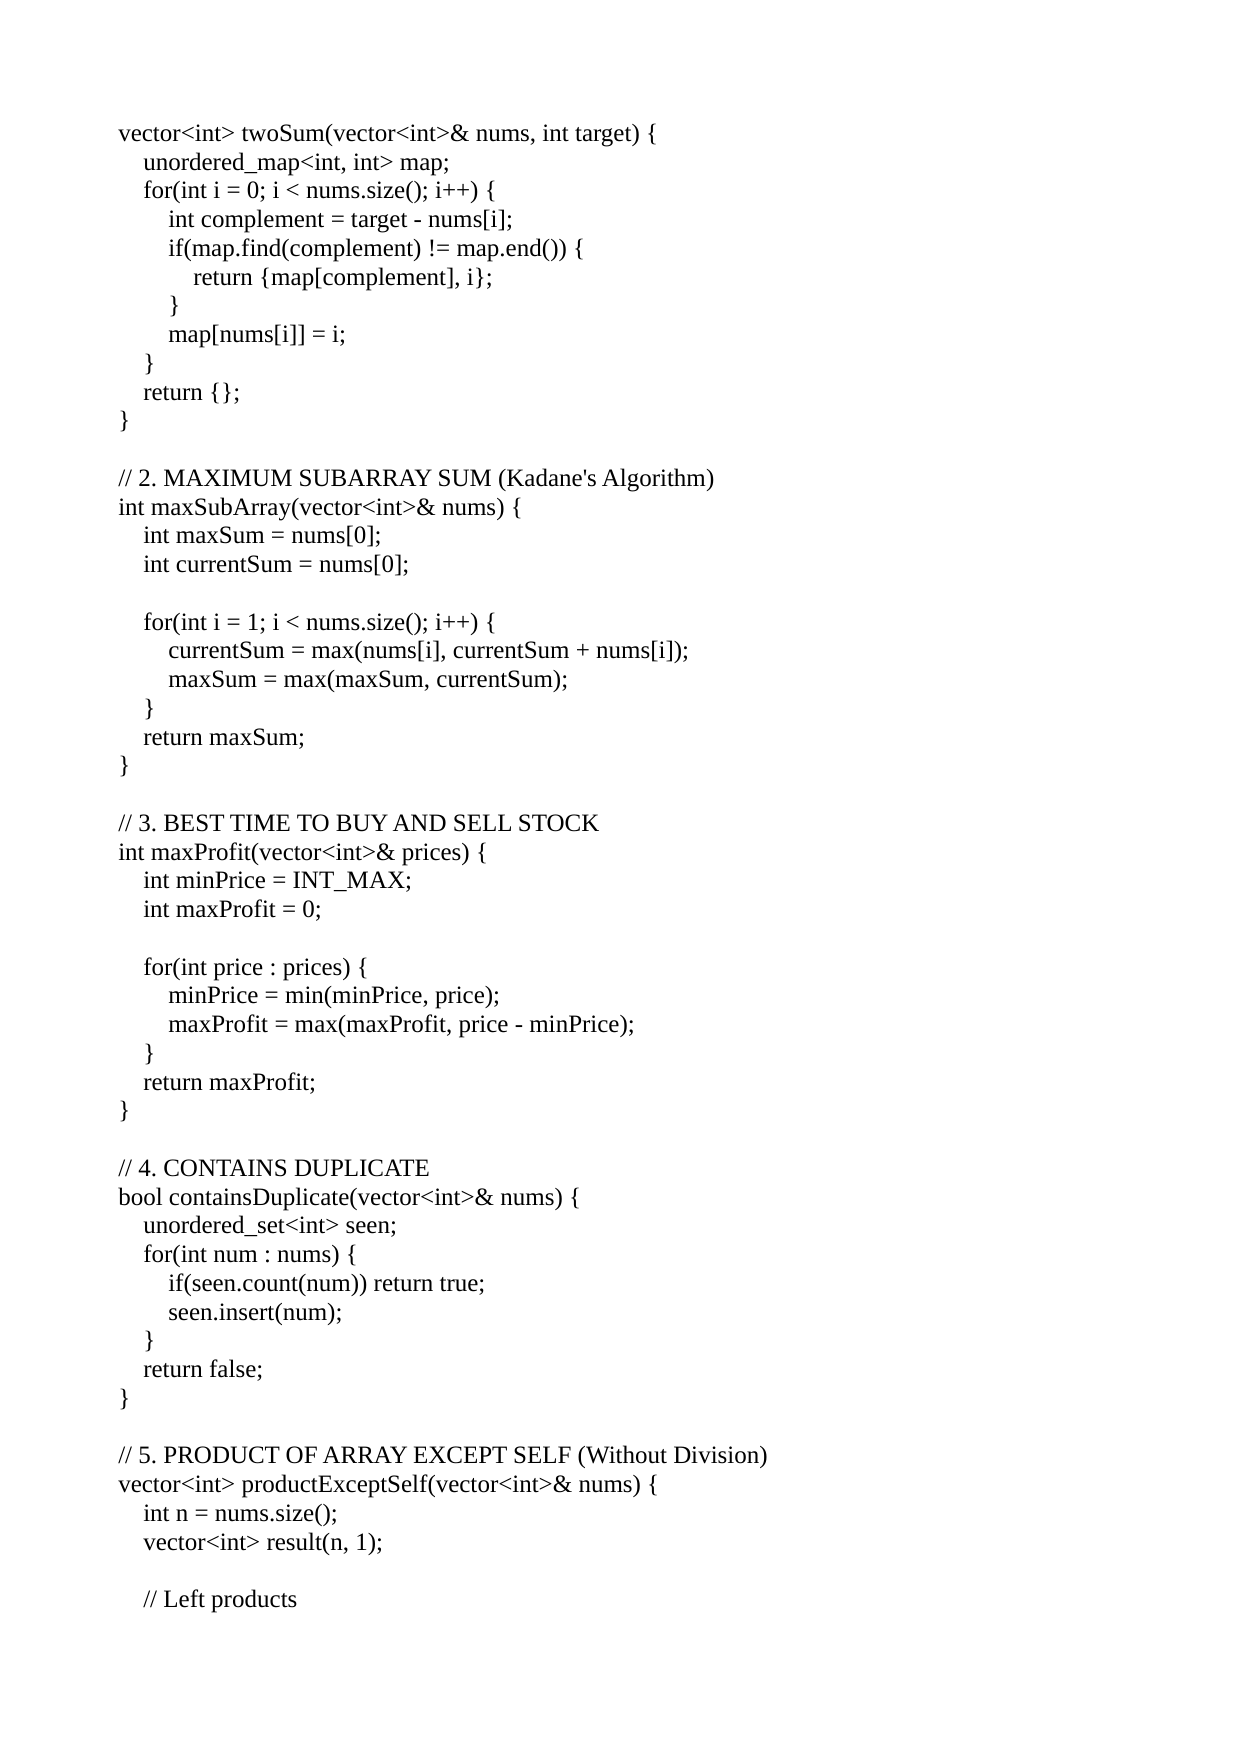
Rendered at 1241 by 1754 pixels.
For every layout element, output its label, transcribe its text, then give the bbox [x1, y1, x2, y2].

text vector<int> productExceptSelf(vector<int>& nums) { [118, 1469, 1122, 1498]
text int n = nums.size(); [118, 1498, 1122, 1527]
text return {map[complement], i}; [118, 262, 1122, 291]
text int maxProfit = 0; [118, 894, 1122, 923]
text if(seen.count(num)) return true; [118, 1268, 1122, 1297]
text for(int price : prices) { [118, 952, 1122, 981]
text for(int i = 0; i < nums.size(); i++) { [118, 176, 1122, 204]
text } [118, 1383, 1122, 1412]
text return {}; [118, 377, 1122, 406]
text maxSum = max(maxSum, currentSum); [118, 664, 1122, 693]
text for(int i = 1; i < nums.size(); i++) { [118, 607, 1122, 636]
text currentSum = max(nums[i], currentSum + nums[i]); [118, 636, 1122, 664]
text for(int num : nums) { [118, 1239, 1122, 1268]
text return maxSum; [118, 722, 1122, 751]
text } [118, 291, 1122, 319]
text minPrice = min(minPrice, price); [118, 981, 1122, 1009]
text // 5. PRODUCT OF ARRAY EXCEPT SELF (Without Division) [118, 1441, 1122, 1469]
text // Left products [118, 1584, 1122, 1613]
text return false; [118, 1354, 1122, 1383]
text seen.insert(num); [118, 1297, 1122, 1326]
text // 4. CONTAINS DUPLICATE [118, 1153, 1122, 1182]
text unordered_set<int> seen; [118, 1211, 1122, 1239]
text } [118, 406, 1122, 434]
text int maxProfit(vector<int>& prices) { [118, 837, 1122, 866]
text return maxProfit; [118, 1067, 1122, 1096]
text bool containsDuplicate(vector<int>& nums) { [118, 1182, 1122, 1211]
text int minPrice = INT_MAX; [118, 866, 1122, 894]
text vector<int> result(n, 1); [118, 1527, 1122, 1556]
text vector<int> twoSum(vector<int>& nums, int target) { [118, 118, 1122, 147]
text int maxSum = nums[0]; [118, 521, 1122, 549]
text } [118, 1326, 1122, 1354]
text // 2. MAXIMUM SUBARRAY SUM (Kadane's Algorithm) [118, 463, 1122, 492]
text map[nums[i]] = i; [118, 319, 1122, 348]
text } [118, 1096, 1122, 1124]
text if(map.find(complement) != map.end()) { [118, 233, 1122, 262]
text } [118, 348, 1122, 377]
text int currentSum = nums[0]; [118, 549, 1122, 578]
text unordered_map<int, int> map; [118, 147, 1122, 176]
text int maxSubArray(vector<int>& nums) { [118, 492, 1122, 521]
text // 3. BEST TIME TO BUY AND SELL STOCK [118, 808, 1122, 837]
text maxProfit = max(maxProfit, price - minPrice); [118, 1009, 1122, 1038]
text } [118, 751, 1122, 779]
text int complement = target - nums[i]; [118, 204, 1122, 233]
text } [118, 693, 1122, 722]
text } [118, 1038, 1122, 1067]
